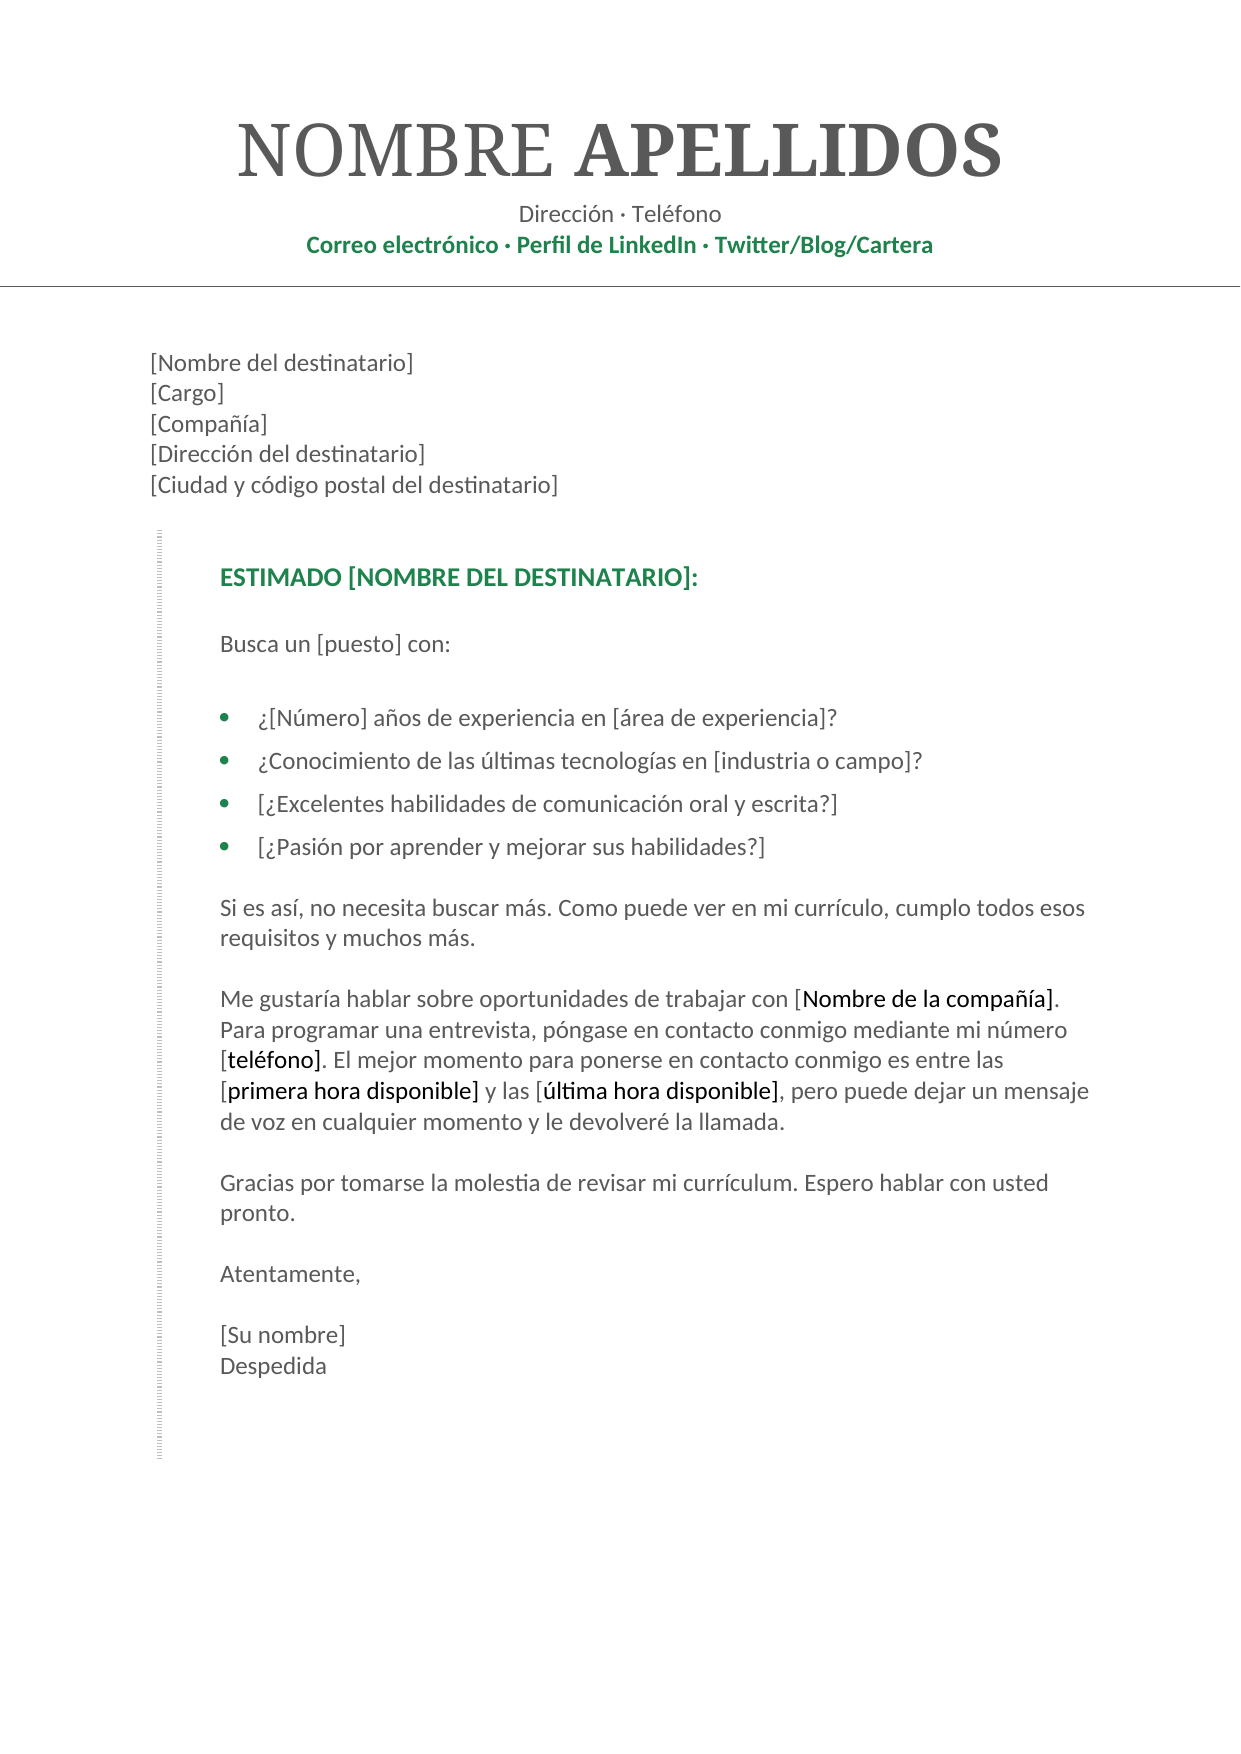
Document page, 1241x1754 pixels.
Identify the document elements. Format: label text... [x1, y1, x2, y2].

table_header Nombre Apellidos Dirección · Teléfono Correo electrónico · Perfil de LinkedIn · Twitter/Blog/Cartera [150, 99, 1090, 286]
text [Ciudad y código postal del destinatario] [150, 469, 1090, 499]
text [Nombre del destinatario] [150, 347, 1090, 377]
table_cell [150, 286, 1090, 316]
text [Compañía] [150, 408, 1090, 438]
table_header Estimado [Nombre del destinatario]: Busca un [puesto] con: ¿[Número] años de experiencia en [área de experiencia]? ¿Conocimiento de las últimas tecnologías en [industria o campo]? [¿Excelentes habilidades de comunicación oral y escrita?] [¿Pasión por aprender y mejorar sus habilidades?] Si es así, no necesita buscar más. Como puede ver en mi currículo, cumplo todos esos requisitos y muchos más. Me gustaría hablar sobre oportunidades de trabajar con [Nombre de la compañía]. Para programar una entrevista, póngase en contacto conmigo mediante mi número [teléfono]. El mejor momento para ponerse en contacto conmigo es entre las [primera hora disponible] y las [última hora disponible], pero puede dejar un mensaje de voz en cualquier momento y le devolveré la llamada. Gracias por tomarse la molestia de revisar mi currículum. Espero hablar con usted pronto. Atentamente, [Su nombre] Despedida [160, 530, 1091, 1459]
text [Dirección del destinatario] [150, 438, 1090, 469]
text [Cargo] [150, 377, 1090, 408]
